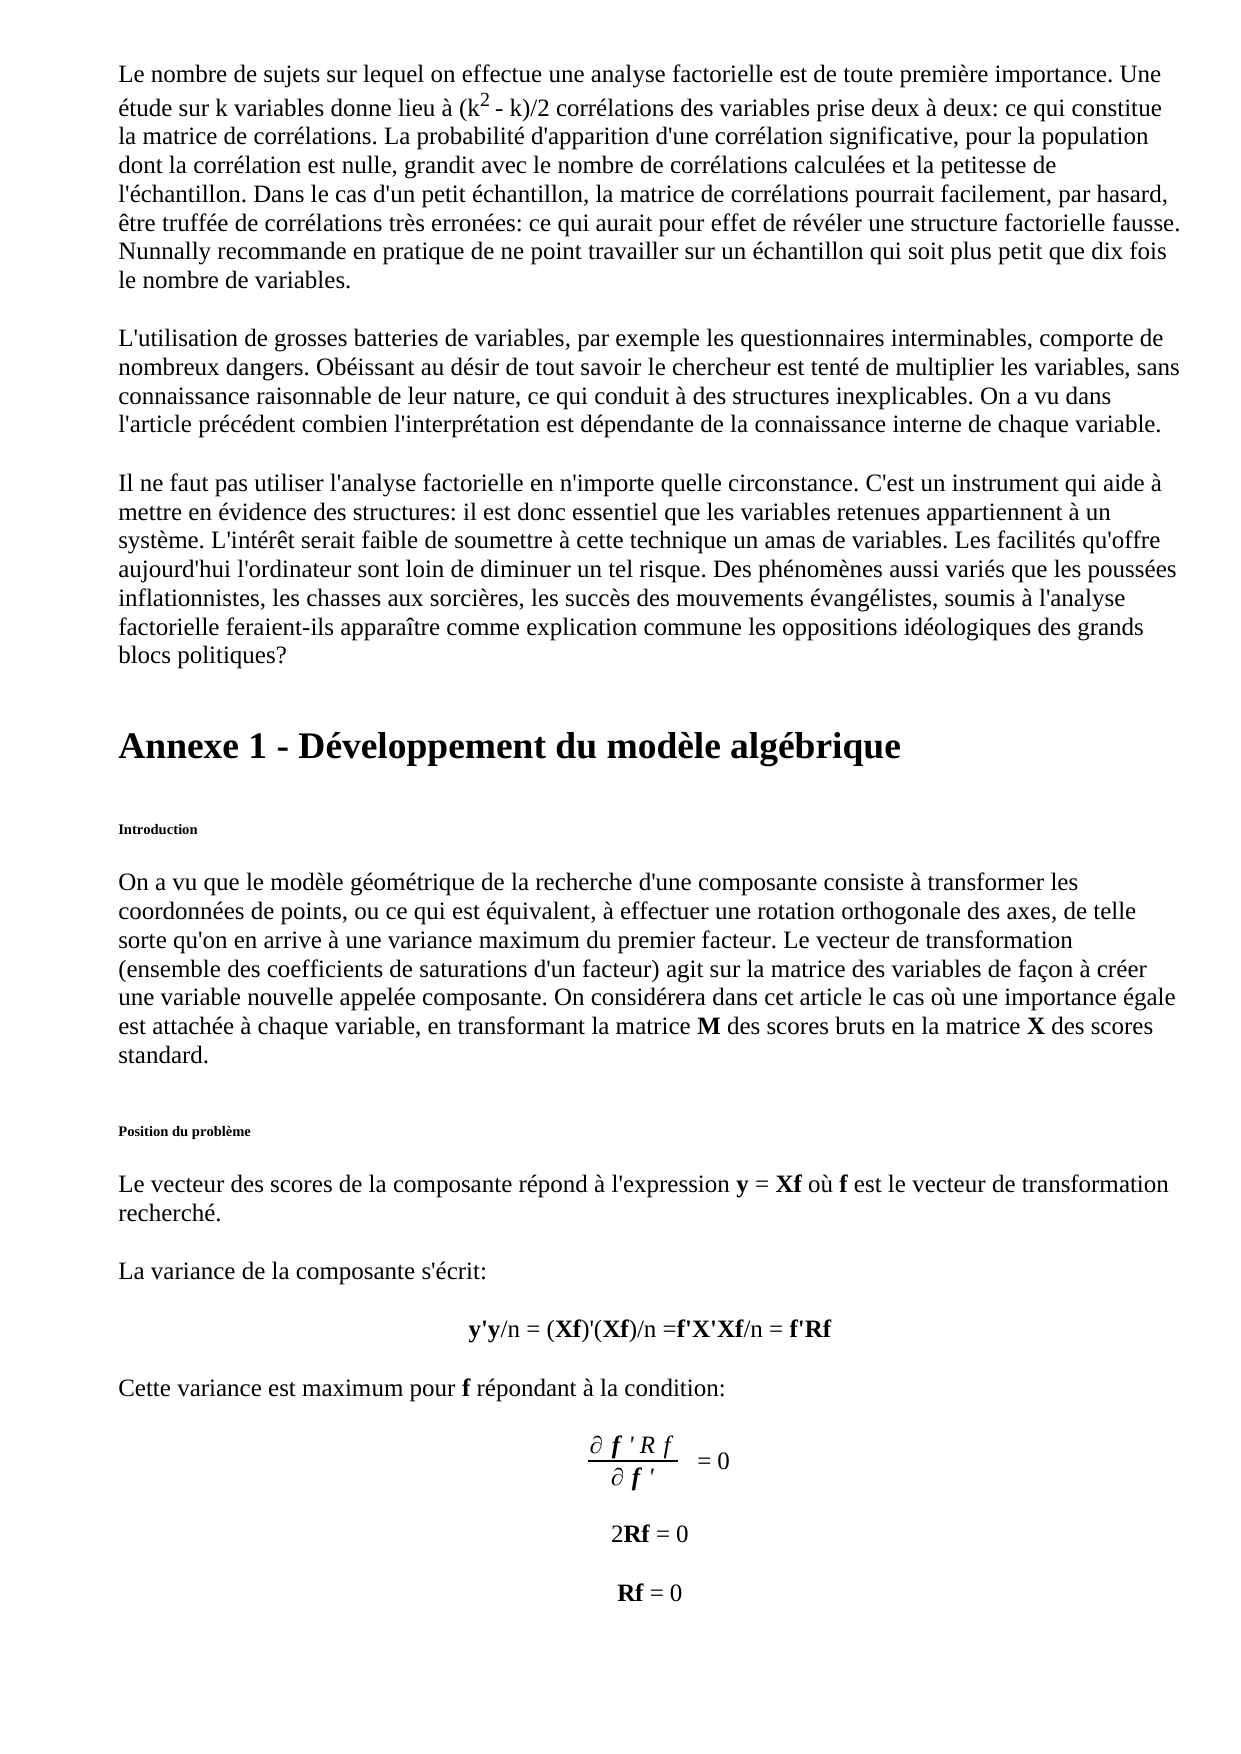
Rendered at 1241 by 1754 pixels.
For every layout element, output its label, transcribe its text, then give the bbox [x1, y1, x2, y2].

text Il ne faut pas utiliser l'analyse factorielle en n'importe quelle circonstance. C'est un instrument qui aide à mettre en évidence des structures: il est donc essentiel que les variables retenues appartiennent à un système. L'intérêt serait faible de soumettre à cette technique un amas de variables. Les facilités qu'offre aujourd'hui l'ordinateur sont loin de diminuer un tel risque. Des phénomènes aussi variés que les poussées inflationnistes, les chasses aux sorcières, les succès des mouvements évangélistes, soumis à l'analyse factorielle feraient-ils apparaître comme explication commune les oppositions idéologiques des grands blocs politiques? [118, 468, 1181, 669]
text Cette variance est maximum pour f répondant à la condition: [118, 1373, 1181, 1402]
subtitle Introduction [118, 821, 1181, 838]
text y'y/n = (Xf)'(Xf)/n =f'X'Xf/n = f'Rf [118, 1314, 1181, 1343]
subtitle Annexe 1 - Développement du modèle algébrique [118, 723, 1181, 767]
text La variance de la composante s'écrit: [118, 1256, 1181, 1285]
text Rf = 0 [118, 1578, 1181, 1607]
text Le vecteur des scores de la composante répond à l'expression y = Xf où f est le vecteur de transformation recherché. [118, 1169, 1181, 1227]
text L'utilisation de grosses batteries de variables, par exemple les questionnaires interminables, comporte de nombreux dangers. Obéissant au désir de tout savoir le chercheur est tenté de multiplier les variables, sans connaissance raisonnable de leur nature, ce qui conduit à des structures inexplicables. On a vu dans l'article précédent combien l'interprétation est dépendante de la connaissance interne de chaque variable. [118, 323, 1181, 438]
text = 0 [118, 1431, 1181, 1490]
text Le nombre de sujets sur lequel on effectue une analyse factorielle est de toute première importance. Une étude sur k variables donne lieu à (k2 - k)/2 corrélations des variables prise deux à deux: ce qui constitue la matrice de corrélations. La probabilité d'apparition d'une corrélation significative, pour la population dont la corrélation est nulle, grandit avec le nombre de corrélations calculées et la petitesse de l'échantillon. Dans le cas d'un petit échantillon, la matrice de corrélations pourrait facilement, par hasard, être truffée de corrélations très erronées: ce qui aurait pour effet de révéler une structure factorielle fausse. Nunnally recommande en pratique de ne point travailler sur un échantillon qui soit plus petit que dix fois le nombre de variables. [118, 59, 1181, 294]
subtitle Position du problème [118, 1123, 1181, 1140]
text On a vu que le modèle géométrique de la recherche d'une composante consiste à transformer les coordonnées de points, ou ce qui est équivalent, à effectuer une rotation orthogonale des axes, de telle sorte qu'on en arrive à une variance maximum du premier facteur. Le vecteur de transformation (ensemble des coefficients de saturations d'un facteur) agit sur la matrice des variables de façon à créer une variable nouvelle appelée composante. On considérera dans cet article le cas où une importance égale est attachée à chaque variable, en transformant la matrice M des scores bruts en la matrice X des scores standard. [118, 867, 1181, 1069]
text 2Rf = 0 [118, 1519, 1181, 1548]
